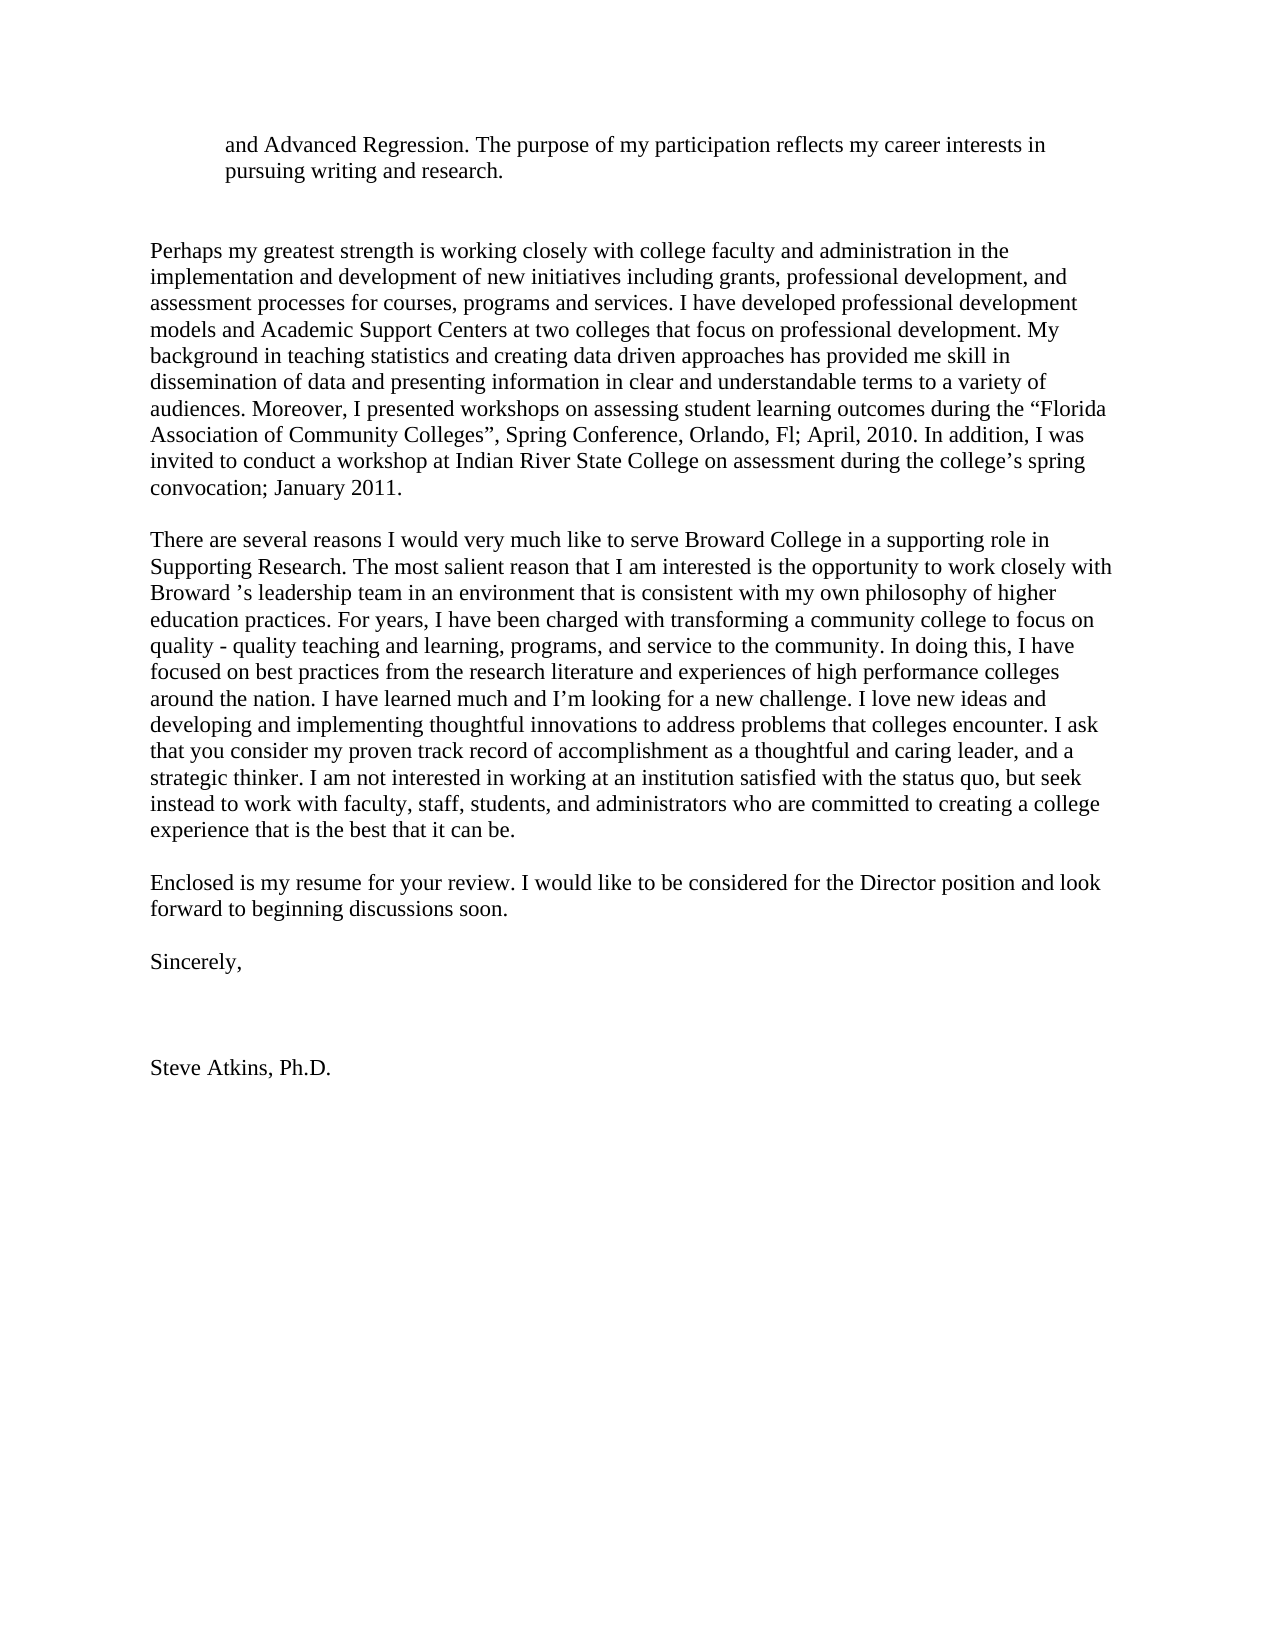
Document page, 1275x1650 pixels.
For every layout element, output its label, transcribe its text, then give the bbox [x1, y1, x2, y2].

text Sincerely, [150, 948, 1125, 974]
list and Advanced Regression. The purpose of my participation reflects my career interests in pursuing writing and research. [187, 131, 1125, 184]
text There are several reasons I would very much like to serve Broward College in a supporting role in Supporting Research. The most salient reason that I am interested is the opportunity to work closely with Broward ’s leadership team in an environment that is consistent with my own philosophy of higher education practices. For years, I have been charged with transforming a community college to focus on quality - quality teaching and learning, programs, and service to the community. In doing this, I have focused on best practices from the research literature and experiences of high performance colleges around the nation. I have learned much and I’m looking for a new challenge. I love new ideas and developing and implementing thoughtful innovations to address problems that colleges encounter. I ask that you consider my proven track record of accomplishment as a thoughtful and caring leader, and a strategic thinker. I am not interested in working at an institution satisfied with the status quo, but seek instead to work with faculty, staff, students, and administrators who are committed to creating a college experience that is the best that it can be. [150, 527, 1125, 843]
text Perhaps my greatest strength is working closely with college faculty and administration in the implementation and development of new initiatives including grants, professional development, and assessment processes for courses, programs and services. I have developed professional development models and Academic Support Centers at two colleges that focus on professional development. My background in teaching statistics and creating data driven approaches has provided me skill in dissemination of data and presenting information in clear and understandable terms to a variety of audiences. Moreover, I presented workshops on assessing student learning outcomes during the “Florida Association of Community Colleges”, Spring Conference, Orlando, Fl; April, 2010. In addition, I was invited to conduct a workshop at Indian River State College on assessment during the college’s spring convocation; January 2011. [150, 237, 1125, 500]
text Steve Atkins, Ph.D. [150, 1054, 1125, 1080]
text Enclosed is my resume for your review. I would like to be considered for the Director position and look forward to beginning discussions soon. [150, 869, 1125, 922]
